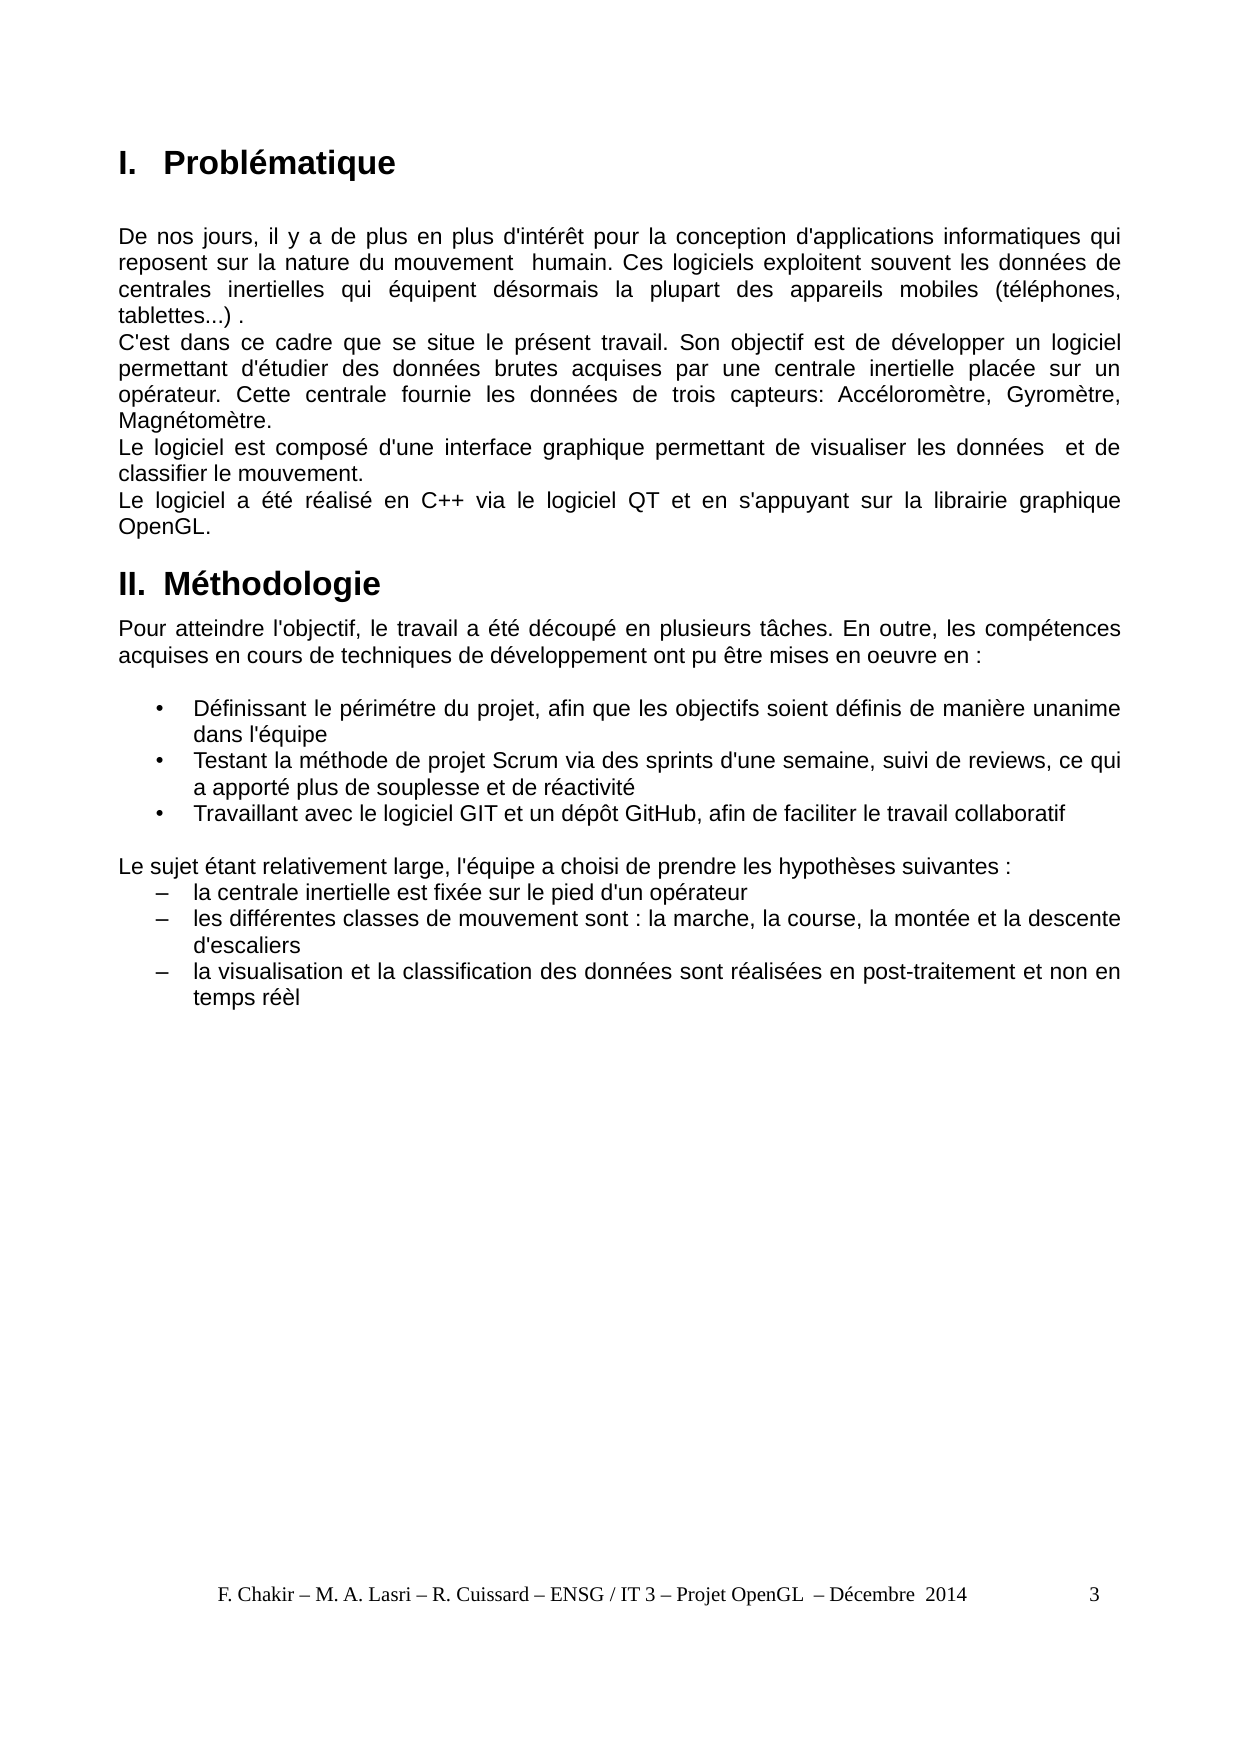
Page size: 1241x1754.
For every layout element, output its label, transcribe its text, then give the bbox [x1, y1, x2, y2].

list la visualisation et la classification des données sont réalisées en post-traitement et non en temps réèl [156, 958, 1122, 1011]
text De nos jours, il y a de plus en plus d'intérêt pour la conception d'applications informatiques qui reposent sur la nature du mouvement humain. Ces logiciels exploitent souvent les données de centrales inertielles qui équipent désormais la plupart des appareils mobiles (téléphones, tablettes...) . [118, 223, 1122, 328]
list Travaillant avec le logiciel GIT et un dépôt GitHub, afin de faciliter le travail collaboratif [156, 800, 1122, 826]
text Le logiciel a été réalisé en C++ via le logiciel QT et en s'appuyant sur la librairie graphique OpenGL. [118, 487, 1122, 539]
list Définissant le périmétre du projet, afin que les objectifs soient définis de manière unanime dans l'équipe [156, 694, 1122, 747]
subtitle Problématique [118, 143, 1122, 182]
list les différentes classes de mouvement sont : la marche, la course, la montée et la descente d'escaliers [156, 905, 1122, 958]
subtitle Méthodologie [118, 564, 1122, 603]
list Testant la méthode de projet Scrum via des sprints d'une semaine, suivi de reviews, ce qui a apporté plus de souplesse et de réactivité [156, 747, 1122, 800]
text Le sujet étant relativement large, l'équipe a choisi de prendre les hypothèses suivantes : [118, 853, 1122, 879]
text Le logiciel est composé d'une interface graphique permettant de visualiser les données et de classifier le mouvement. [118, 434, 1122, 487]
text Pour atteindre l'objectif, le travail a été découpé en plusieurs tâches. En outre, les compétences acquises en cours de techniques de développement ont pu être mises en oeuvre en : [118, 615, 1122, 668]
text C'est dans ce cadre que se situe le présent travail. Son objectif est de développer un logiciel permettant d'étudier des données brutes acquises par une centrale inertielle placée sur un opérateur. Cette centrale fournie les données de trois capteurs: Accéloromètre, Gyromètre, Magnétomètre. [118, 328, 1122, 434]
list la centrale inertielle est fixée sur le pied d'un opérateur [156, 879, 1122, 905]
